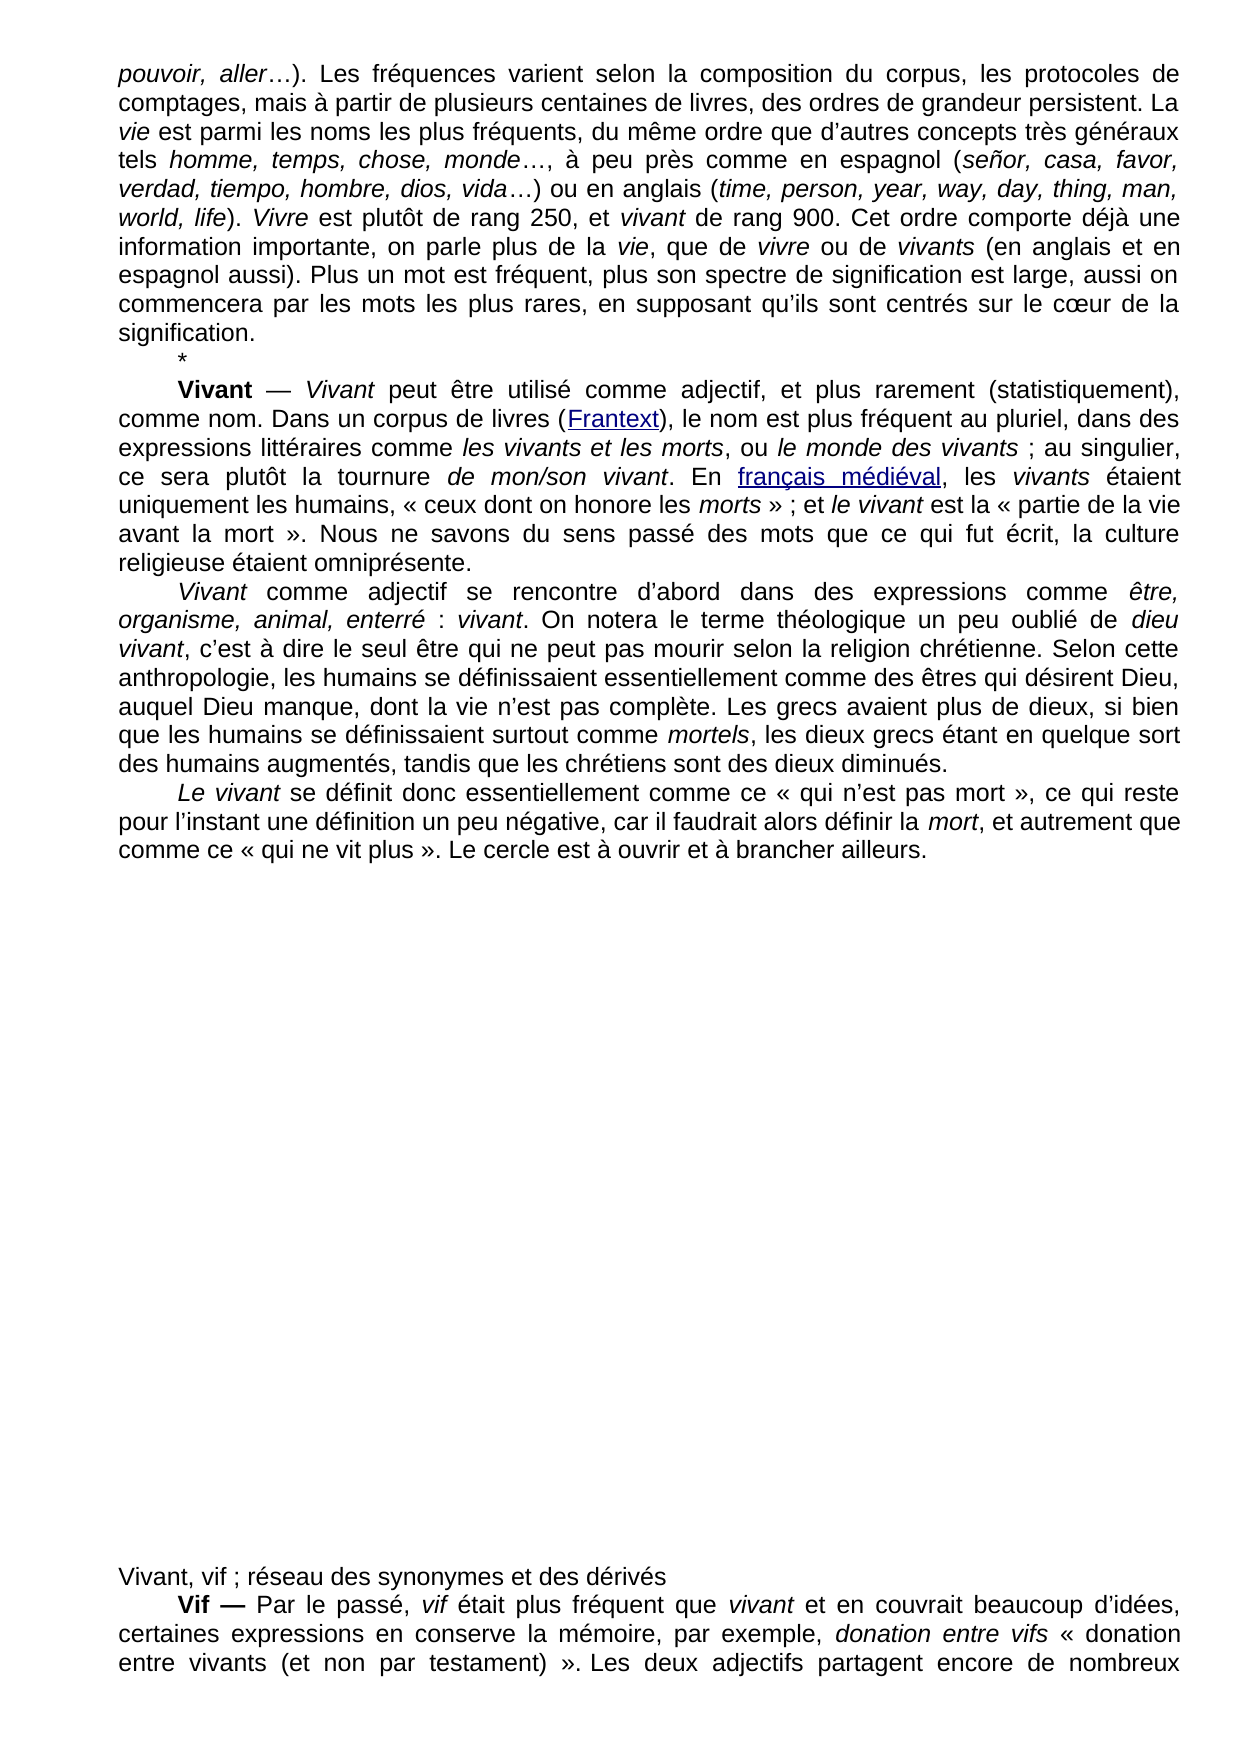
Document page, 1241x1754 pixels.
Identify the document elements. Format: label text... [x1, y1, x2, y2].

text Le vivant se définit donc essentiellement comme ce « qui n’est pas mort », ce qui reste pour l’instant une définition un peu négative, car il faudrait alors définir la mort, et autrement que comme ce « qui ne vit plus ». Le cercle est à ouvrir et à brancher ailleurs. [118, 778, 1181, 864]
text pouvoir, aller…). Les fréquences varient selon la composition du corpus, les protocoles de comptages, mais à partir de plusieurs centaines de livres, des ordres de grandeur persistent. La vie est parmi les noms les plus fréquents, du même ordre que d’autres concepts très généraux tels homme, temps, chose, monde…, à peu près comme en espagnol (señor, casa, favor, verdad, tiempo, hombre, dios, vida…) ou en anglais (time, person, year, way, day, thing, man, world, life). Vivre est plutôt de rang 250, et vivant de rang 900. Cet ordre comporte déjà une information importante, on parle plus de la vie, que de vivre ou de vivants (en anglais et en espagnol aussi). Plus un mot est fréquent, plus son spectre de signification est large, aussi on commencera par les mots les plus rares, en supposant qu’ils sont centrés sur le cœur de la signification. [118, 59, 1181, 347]
text * [118, 347, 1181, 375]
text Vif — Par le passé, vif était plus fréquent que vivant et en couvrait beaucoup d’idées, certaines expressions en conserve la mémoire, par exemple, donation entre vifs « donation entre vivants (et non par testament) ». Les deux adjectifs partagent encore de nombreux [118, 1590, 1181, 1677]
text Vivant comme adjectif se rencontre d’abord dans des expressions comme être, organisme, animal, enterré : vivant. On notera le terme théologique un peu oublié de dieu vivant, c’est à dire le seul être qui ne peut pas mourir selon la religion chrétienne. Selon cette anthropologie, les humains se définissaient essentiellement comme des êtres qui désirent Dieu, auquel Dieu manque, dont la vie n’est pas complète. Les grecs avaient plus de dieux, si bien que les humains se définissaient surtout comme mortels, les dieux grecs étant en quelque sort des humains augmentés, tandis que les chrétiens sont des dieux diminués. [118, 577, 1181, 778]
text Vivant, vif ; réseau des synonymes et des dérivés [118, 864, 1181, 1590]
text Vivant — Vivant peut être utilisé comme adjectif, et plus rarement (statistiquement), comme nom. Dans un corpus de livres (Frantext), le nom est plus fréquent au pluriel, dans des expressions littéraires comme les vivants et les morts, ou le monde des vivants ; au singulier, ce sera plutôt la tournure de mon/son vivant. En français médiéval, les vivants étaient uniquement les humains, « ceux dont on honore les morts » ; et le vivant est la « partie de la vie avant la mort ». Nous ne savons du sens passé des mots que ce qui fut écrit, la culture religieuse étaient omniprésente. [118, 375, 1181, 577]
